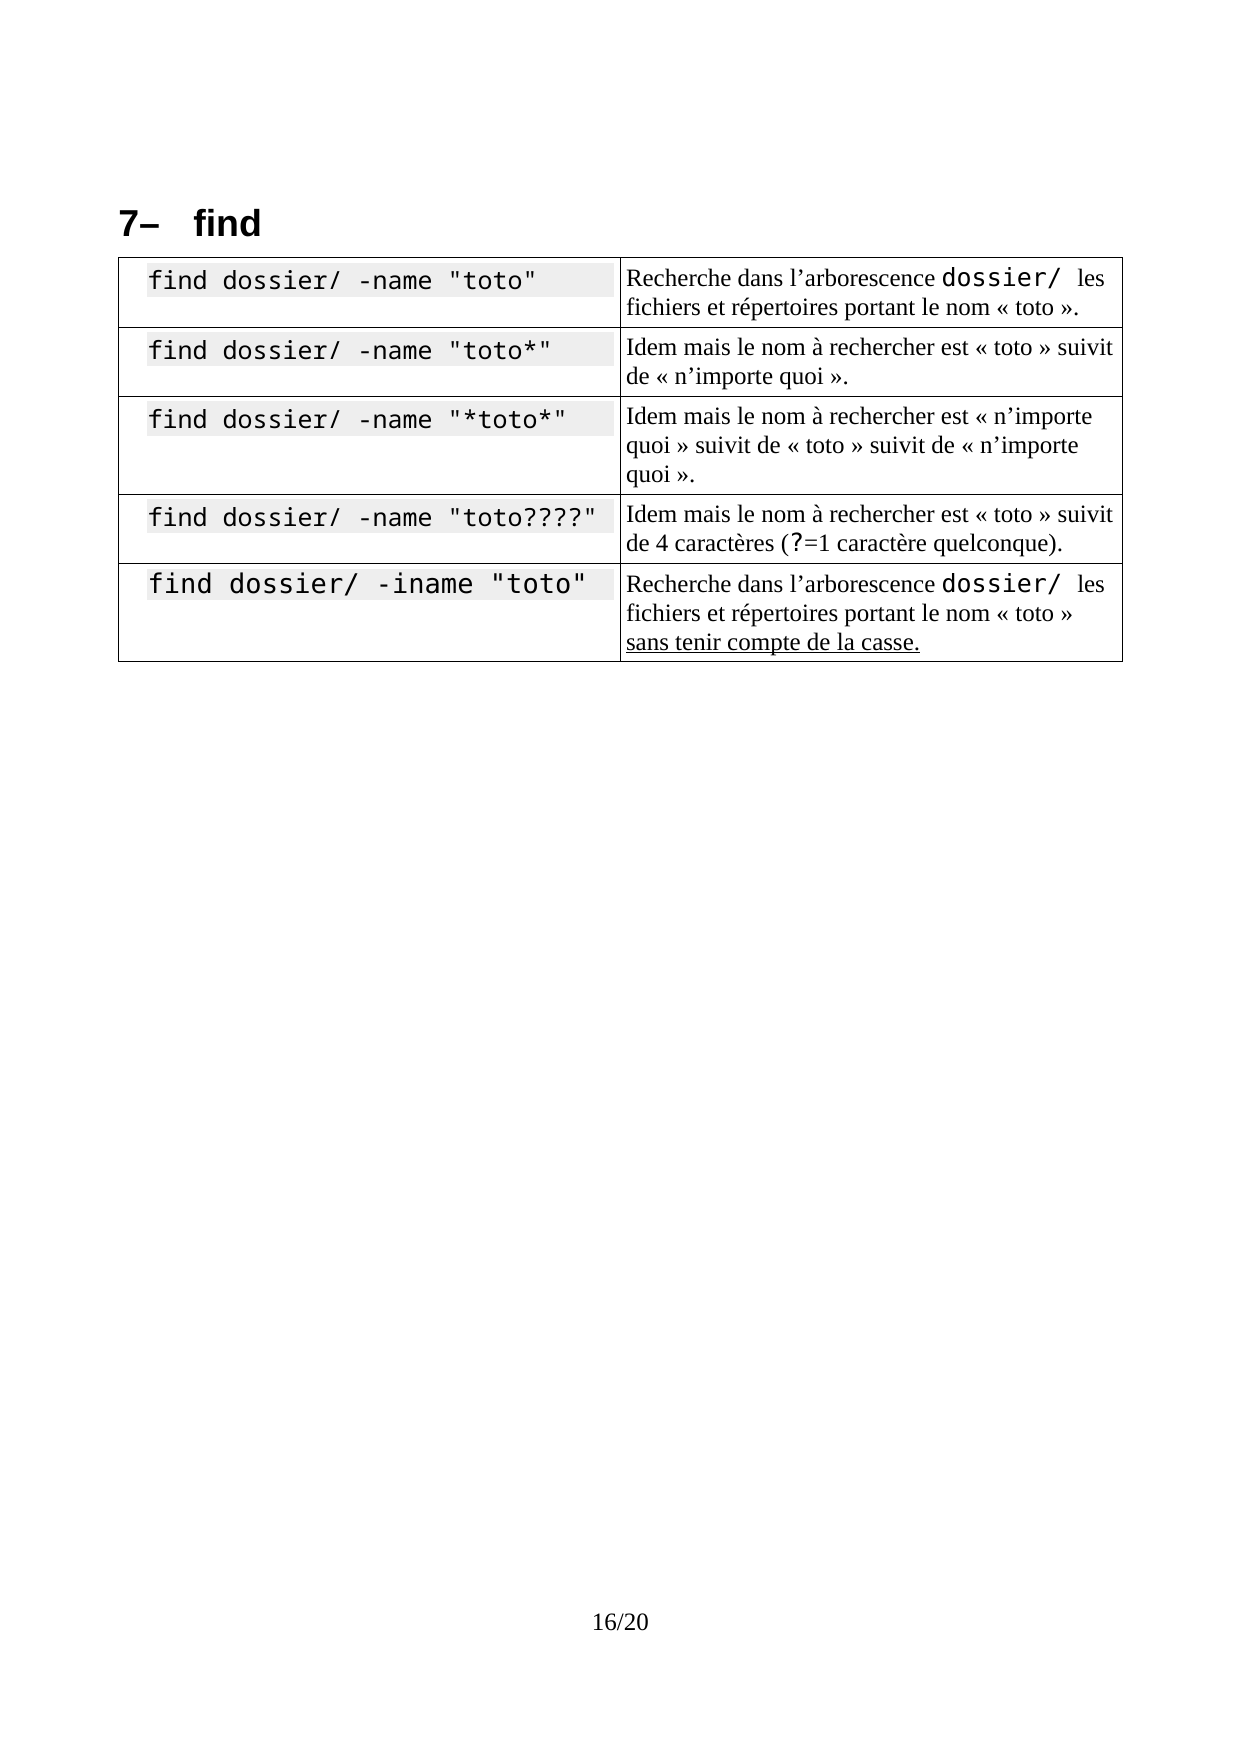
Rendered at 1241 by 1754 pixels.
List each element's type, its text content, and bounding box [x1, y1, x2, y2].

table_cell Idem mais le nom à rechercher est « n’importe quoi » suivit de « toto » suivit de « n’importe quoi ». [621, 397, 1122, 493]
table_cell find dossier/ -name "toto*" [119, 328, 620, 396]
table_header Recherche dans l’arborescence dossier/ les fichiers et répertoires portant le nom « toto ». [621, 258, 1122, 327]
table_cell Idem mais le nom à rechercher est « toto » suivit de 4 caractères (?=1 caractère quelconque). [621, 495, 1122, 563]
table_cell find dossier/ -name "toto????" [119, 495, 620, 563]
table_cell Idem mais le nom à rechercher est « toto » suivit de « n’importe quoi ». [621, 328, 1122, 396]
table_header find dossier/ -name "toto" [119, 258, 620, 327]
subtitle find [118, 201, 1122, 244]
table_cell Recherche dans l’arborescence dossier/ les fichiers et répertoires portant le nom « toto » sans tenir compte de la casse. [621, 564, 1122, 661]
table_cell find dossier/ -iname "toto" [119, 564, 620, 661]
table_cell find dossier/ -name "*toto*" [119, 397, 620, 493]
